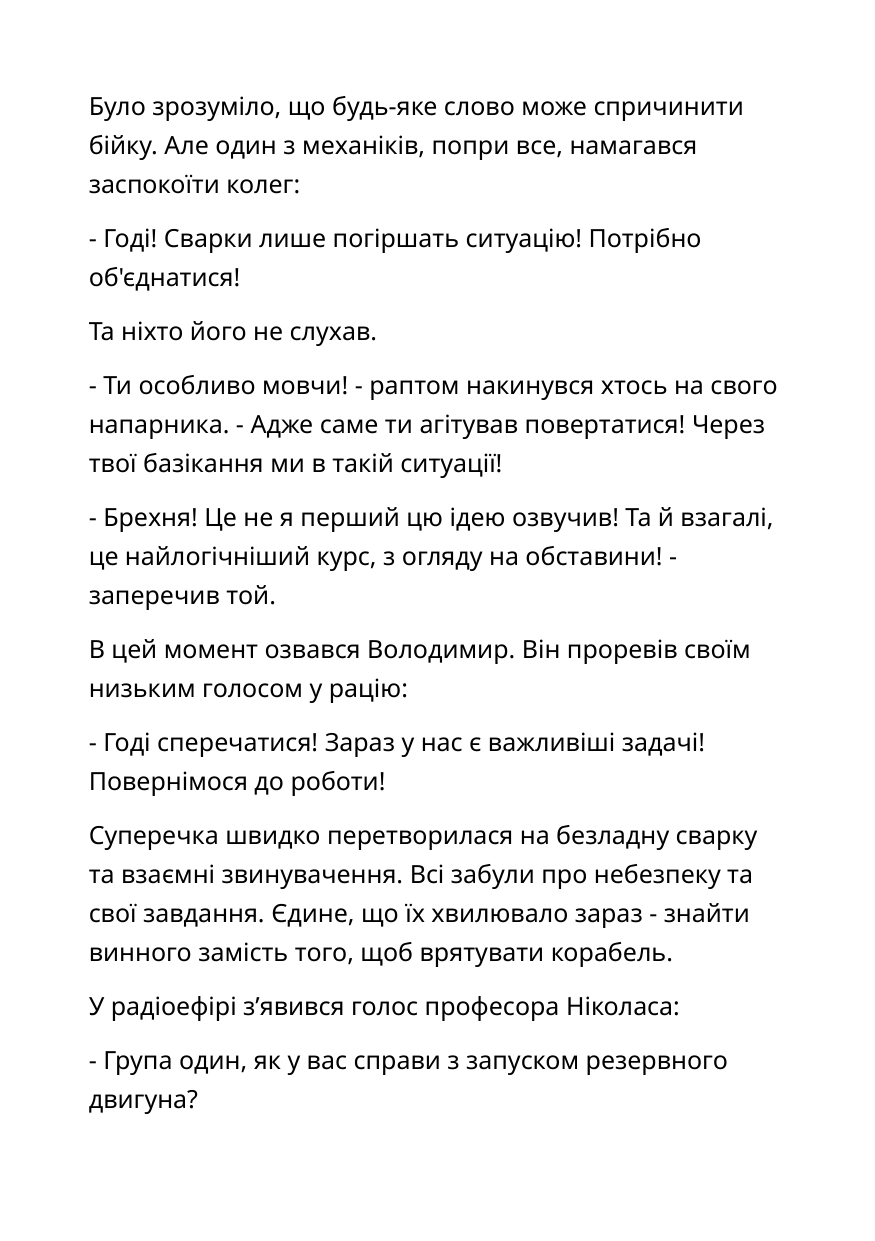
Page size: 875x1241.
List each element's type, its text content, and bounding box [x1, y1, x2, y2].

text - Ти особливо мовчи! - раптом накинувся хтось на свого напарника. - Адже саме ти агітував повертатися! Через твої базікання ми в такій ситуації! [88, 367, 786, 480]
text - Годі сперечатися! Зараз у нас є важливіші задачі! Повернімося до роботи! [88, 724, 786, 798]
text - Годі! Сварки лише погіршать ситуацію! Потрібно об'єднатися! [88, 221, 786, 294]
text В цей момент озвався Володимир. Він проревів своїм низьким голосом у рацію: [88, 631, 786, 705]
text Суперечка швидко перетворилася на безладну сварку та взаємні звинувачення. Всі забули про небезпеку та свої завдання. Єдине, що їх хвилювало зараз - знайти винного замість того, щоб врятувати корабель. [88, 817, 786, 969]
text Було зрозуміло, що будь-яке слово може спричинити бійку. Але один з механіків, попри все, намагався заспокоїти колег: [88, 88, 786, 201]
text У радіоефірі з’явився голос професора Ніколаса: [88, 988, 786, 1023]
text - Брехня! Це не я перший цю ідею озвучив! Та й взагалі, це найлогічніший курс, з огляду на обставини! - заперечив той. [88, 499, 786, 612]
text Та ніхто його не слухав. [88, 313, 786, 348]
text - Група один, як у вас справи з запуском резервного двигуна? [88, 1042, 786, 1116]
